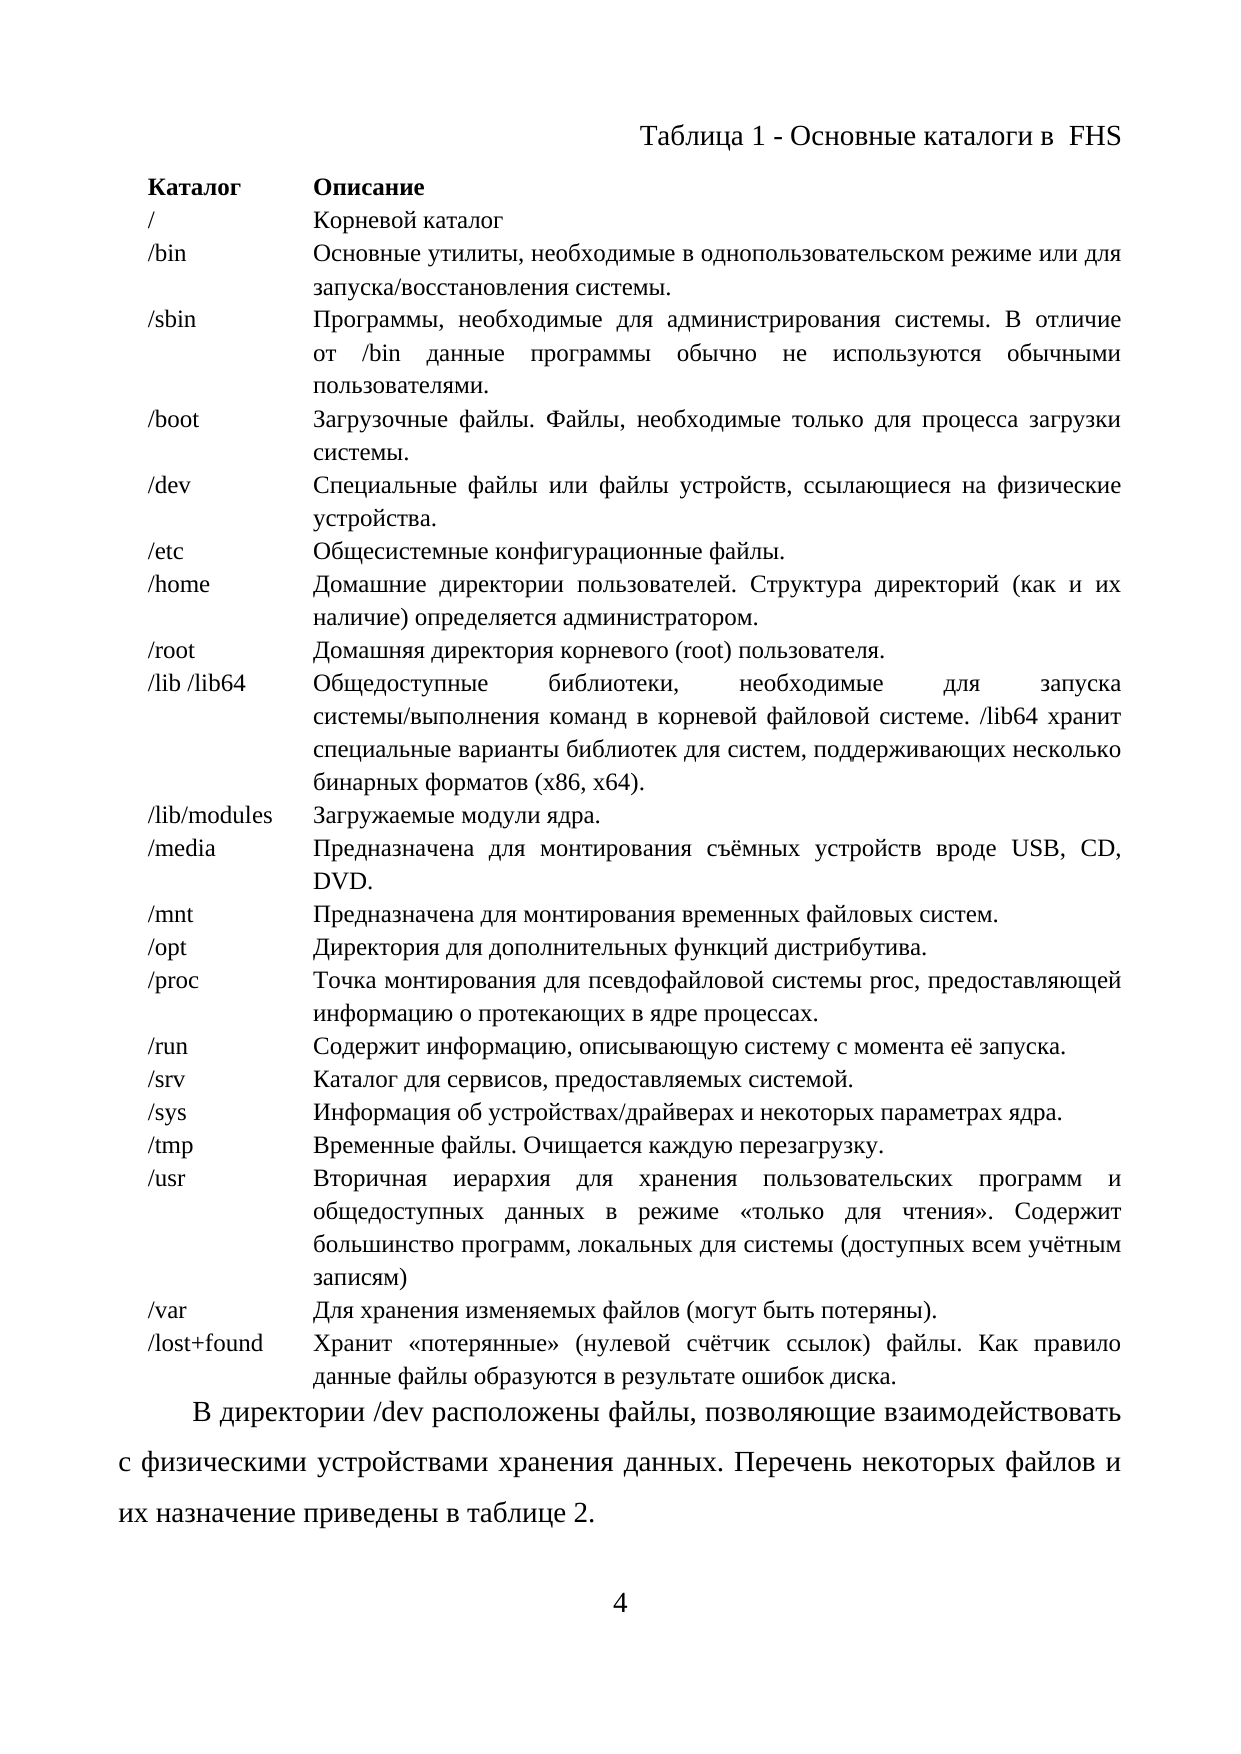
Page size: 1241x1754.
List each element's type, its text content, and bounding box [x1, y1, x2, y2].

table_header Описание [284, 173, 1122, 206]
table_cell Специальные файлы или файлы устройств, ссылающиеся на физические устройства. [284, 470, 1122, 536]
table_cell Хранит «потерянные» (нулевой счётчик ссылок) файлы. Как правило данные файлы образуются в результате ошибок диска. [284, 1328, 1122, 1394]
table_cell Вторичная иерархия для хранения пользовательских программ и общедоступных данных в режиме «только для чтения». Содержит большинство программ, локальных для системы (доступных всем учётным записям) [284, 1163, 1122, 1295]
table_cell /var [118, 1295, 283, 1328]
table_cell Основные утилиты, необходимые в однопользовательском режиме или для запуска/восстановления системы. [284, 239, 1122, 304]
table_cell Временные файлы. Очищается каждую перезагрузку. [284, 1130, 1122, 1163]
table_cell Точка монтирования для псевдофайловой системы proc, предоставляющей информацию о протекающих в ядре процессах. [284, 965, 1122, 1031]
table_cell /etc [118, 536, 283, 569]
table_cell /bin [118, 239, 283, 304]
table_cell Предназначена для монтирования съёмных устройств вроде USB, CD, DVD. [284, 833, 1122, 899]
table_cell Домашние директории пользователей. Структура директорий (как и их наличие) определяется администратором. [284, 569, 1122, 635]
table_cell Общесистемные конфигурационные файлы. [284, 536, 1122, 569]
table_cell Корневой каталог [284, 206, 1122, 238]
table_cell /boot [118, 404, 283, 470]
table_cell Информация об устройствах/драйверах и некоторых параметрах ядра. [284, 1097, 1122, 1130]
table_header Каталог [118, 173, 283, 206]
table_cell Загрузочные файлы. Файлы, необходимые только для процесса загрузки системы. [284, 404, 1122, 470]
table_cell /root [118, 635, 283, 668]
table_cell Директория для дополнительных функций дистрибутива. [284, 932, 1122, 965]
table_cell /mnt [118, 899, 283, 932]
table_cell /sys [118, 1097, 283, 1130]
table_cell / [118, 206, 283, 238]
table_cell /media [118, 833, 283, 899]
table_cell /lib /lib64 [118, 668, 283, 800]
table_cell /lib/modules [118, 800, 283, 833]
table_cell /dev [118, 470, 283, 536]
table_cell /run [118, 1031, 283, 1064]
table_cell Общедоступные библиотеки, необходимые для запуска системы/выполнения команд в корневой файловой системе. /lib64 хранит специальные варианты библиотек для систем, поддерживающих несколько бинарных форматов (x86, x64). [284, 668, 1122, 800]
table_cell /lost+found [118, 1328, 283, 1394]
table_cell Предназначена для монтирования временных файловых систем. [284, 899, 1122, 932]
table_cell /srv [118, 1064, 283, 1097]
text В директории /dev расположены файлы, позволяющие взаимодействовать с физическими устройствами хранения данных. Перечень некоторых файлов и их назначение приведены в таблице 2. [118, 1394, 1122, 1528]
table_cell Домашняя директория корневого (root) пользователя. [284, 635, 1122, 668]
table_cell Программы, необходимые для администрирования системы. В отличие от /bin данные программы обычно не используются обычными пользователями. [284, 305, 1122, 404]
table_cell Загружаемые модули ядра. [284, 800, 1122, 833]
table_cell /opt [118, 932, 283, 965]
table_cell /home [118, 569, 283, 635]
table_cell /proc [118, 965, 283, 1031]
text Таблица 1 ­- Основные каталоги в FHS [118, 118, 1122, 152]
table_cell /tmp [118, 1130, 283, 1163]
table_cell Для хранения изменяемых файлов (могут быть потеряны). [284, 1295, 1122, 1328]
table_cell /sbin [118, 305, 283, 404]
table_cell /usr [118, 1163, 283, 1295]
table_cell Содержит информацию, описывающую систему с момента её запуска. [284, 1031, 1122, 1064]
table_cell Каталог для сервисов, предоставляемых системой. [284, 1064, 1122, 1097]
